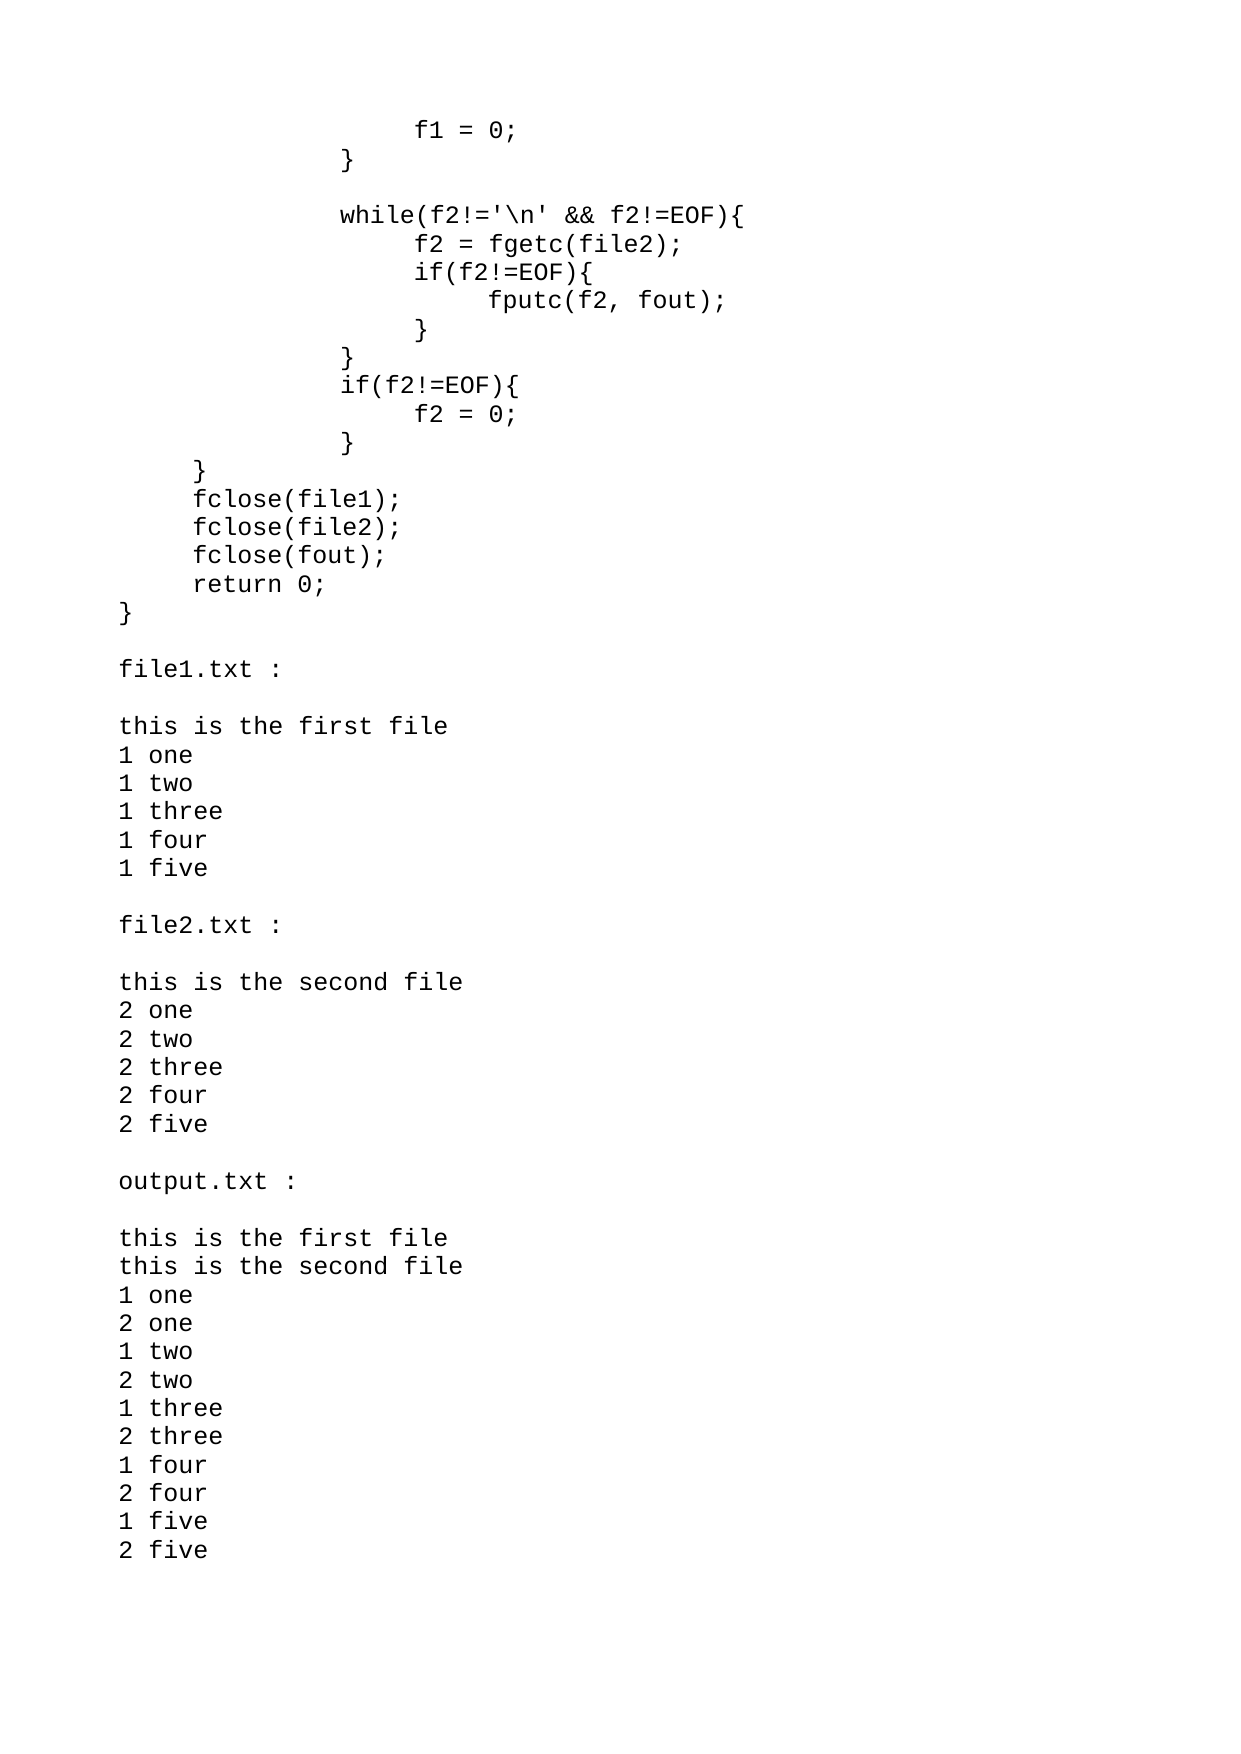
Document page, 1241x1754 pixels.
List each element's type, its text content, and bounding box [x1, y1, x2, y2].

text 2 four [118, 1481, 1122, 1509]
text fclose(fout); [118, 543, 1122, 571]
text 2 three [118, 1424, 1122, 1452]
text 2 one [118, 1311, 1122, 1339]
text 1 two [118, 771, 1122, 799]
text } [118, 345, 1122, 373]
text 1 three [118, 1396, 1122, 1424]
text fclose(file1); [118, 486, 1122, 515]
text f2 = fgetc(file2); [118, 231, 1122, 260]
text 1 one [118, 1282, 1122, 1311]
text } [118, 316, 1122, 345]
text 1 five [118, 1509, 1122, 1537]
text 1 one [118, 742, 1122, 771]
text this is the first file [118, 1226, 1122, 1254]
text fputc(f2, fout); [118, 288, 1122, 316]
text 2 three [118, 1055, 1122, 1083]
text 2 five [118, 1537, 1122, 1566]
text 2 one [118, 998, 1122, 1026]
text 1 five [118, 856, 1122, 884]
text output.txt : [118, 1168, 1122, 1197]
text return 0; [118, 571, 1122, 600]
text 1 four [118, 827, 1122, 856]
text 2 four [118, 1083, 1122, 1111]
text fclose(file2); [118, 515, 1122, 543]
text file1.txt : [118, 657, 1122, 685]
text while(f2!='\n' && f2!=EOF){ [118, 203, 1122, 231]
text } [118, 146, 1122, 175]
text f1 = 0; [118, 118, 1122, 146]
text this is the second file [118, 970, 1122, 998]
text 2 five [118, 1111, 1122, 1140]
text this is the second file [118, 1254, 1122, 1282]
text if(f2!=EOF){ [118, 373, 1122, 401]
text } [118, 458, 1122, 486]
text this is the first file [118, 714, 1122, 742]
text 1 four [118, 1452, 1122, 1481]
text f2 = 0; [118, 401, 1122, 430]
text 1 three [118, 799, 1122, 827]
text } [118, 600, 1122, 628]
text if(f2!=EOF){ [118, 260, 1122, 288]
text 1 two [118, 1339, 1122, 1367]
text 2 two [118, 1367, 1122, 1396]
text file2.txt : [118, 913, 1122, 941]
text } [118, 430, 1122, 458]
text 2 two [118, 1026, 1122, 1055]
